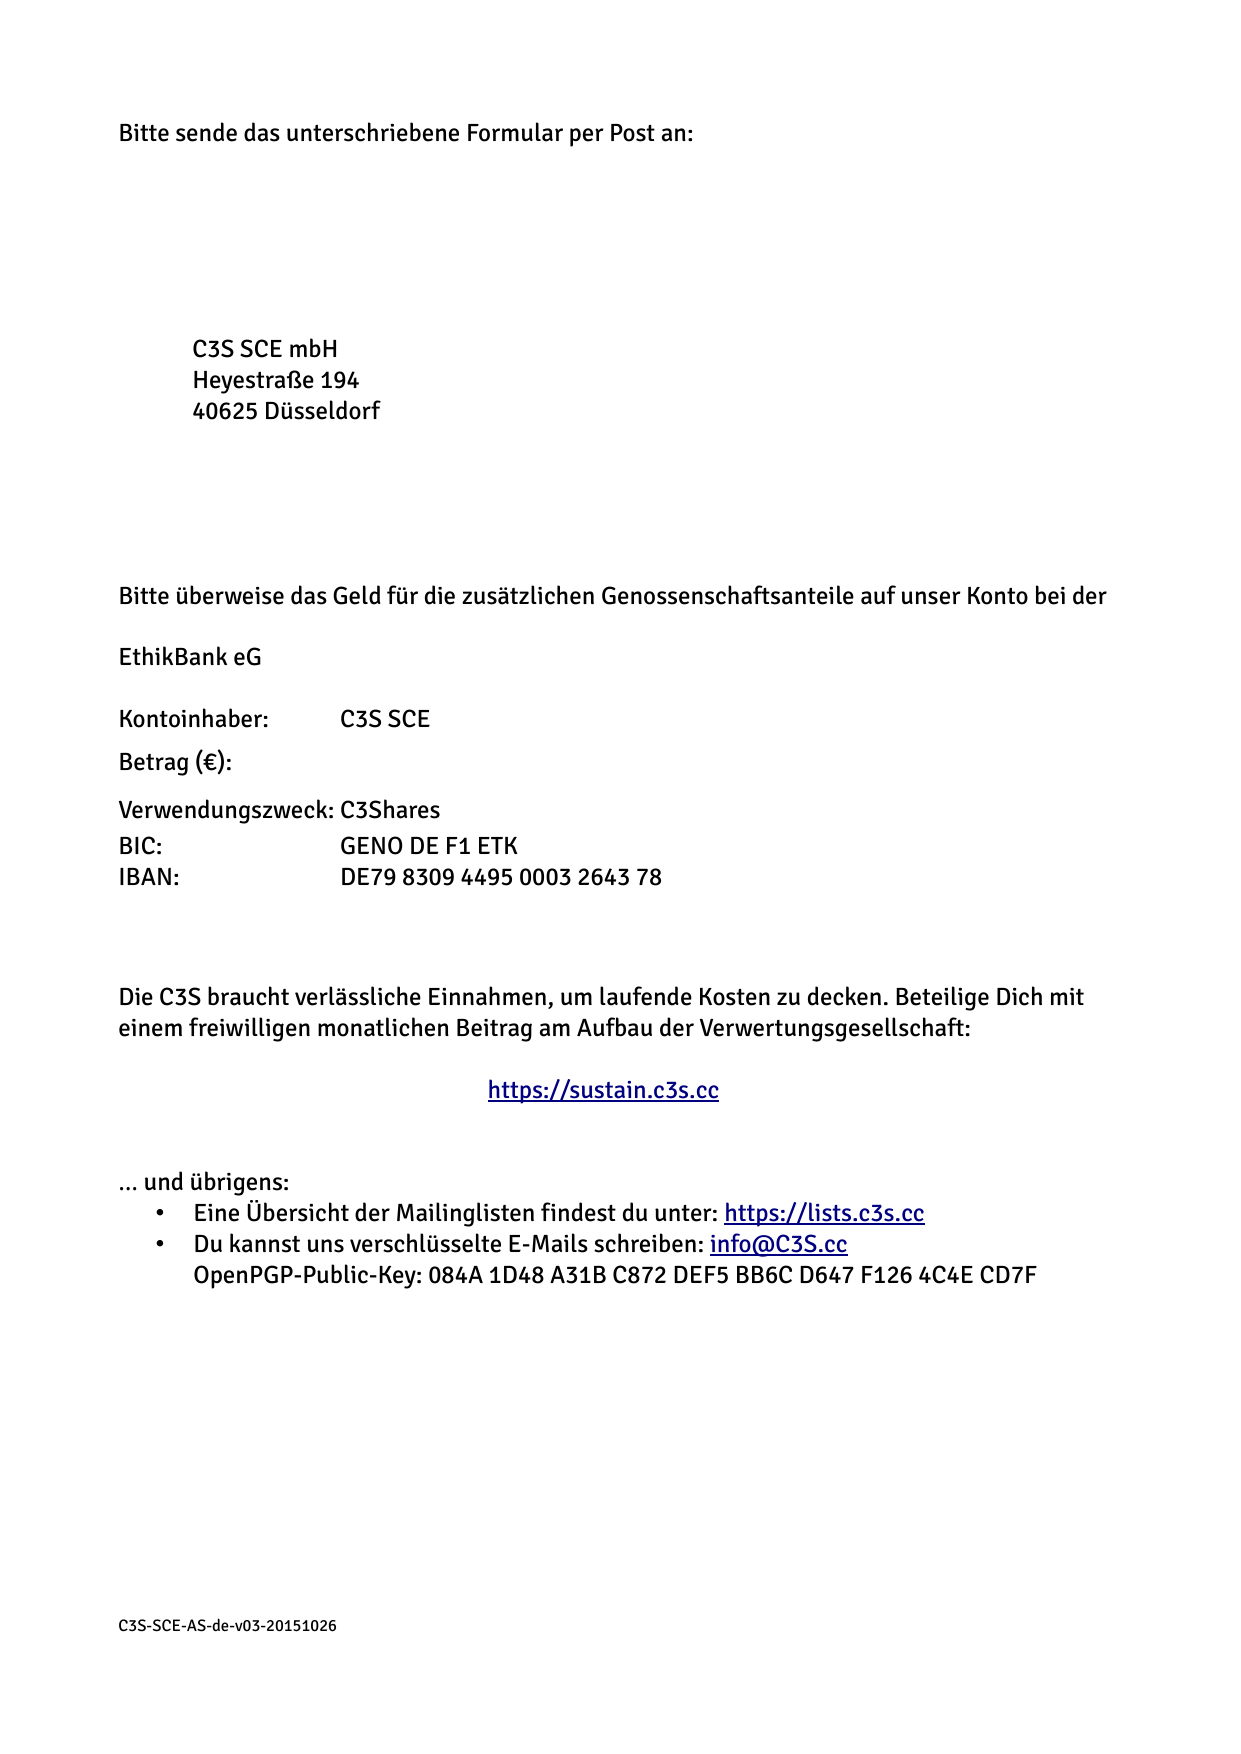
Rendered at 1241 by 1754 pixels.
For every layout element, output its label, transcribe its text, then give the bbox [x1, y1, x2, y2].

text [603, 735, 1122, 783]
text Kontoinhaber: C3S SCE [118, 704, 1122, 735]
text C3S SCE mbH [118, 334, 1122, 365]
text Bitte sende das unterschriebene Formular per Post an: [118, 118, 1122, 149]
text BIC: GENO DE F1 ETK [118, 831, 1122, 861]
text 40625 Düsseldorf [118, 396, 1122, 426]
text Bitte überweise das Geld für die zusätzlichen Genossenschaftsanteile auf unser Konto bei der [118, 581, 1122, 611]
list Eine Übersicht der Mailinglisten findest du unter: https://lists.c3s.cc [156, 1198, 1122, 1229]
text Verwendungszweck: C3Shares [118, 783, 446, 831]
text Heyestraße 194 [118, 365, 1122, 396]
text https://sustain.c3s.cc [118, 1074, 1122, 1105]
list Du kannst uns verschlüsselte E-Mails schreiben: info@C3S.cc OpenPGP-Public-Key: 084A 1D48 A31B C872 DEF5 BB6C D647 F126 4C4E CD7F [156, 1229, 1122, 1290]
text … und übrigens: [118, 1167, 1122, 1198]
text Die C3S braucht verlässliche Einnahmen, um laufende Kosten zu decken. Beteilige Dich mit einem freiwilligen monatlichen Beitrag am Aufbau der Verwertungsgesellschaft: [118, 982, 1122, 1044]
text EthikBank eG [118, 642, 1122, 673]
text [720, 783, 1122, 831]
text Betrag (€): [118, 735, 340, 783]
text IBAN: DE79 8309 4495 0003 2643 78 [118, 861, 1122, 892]
